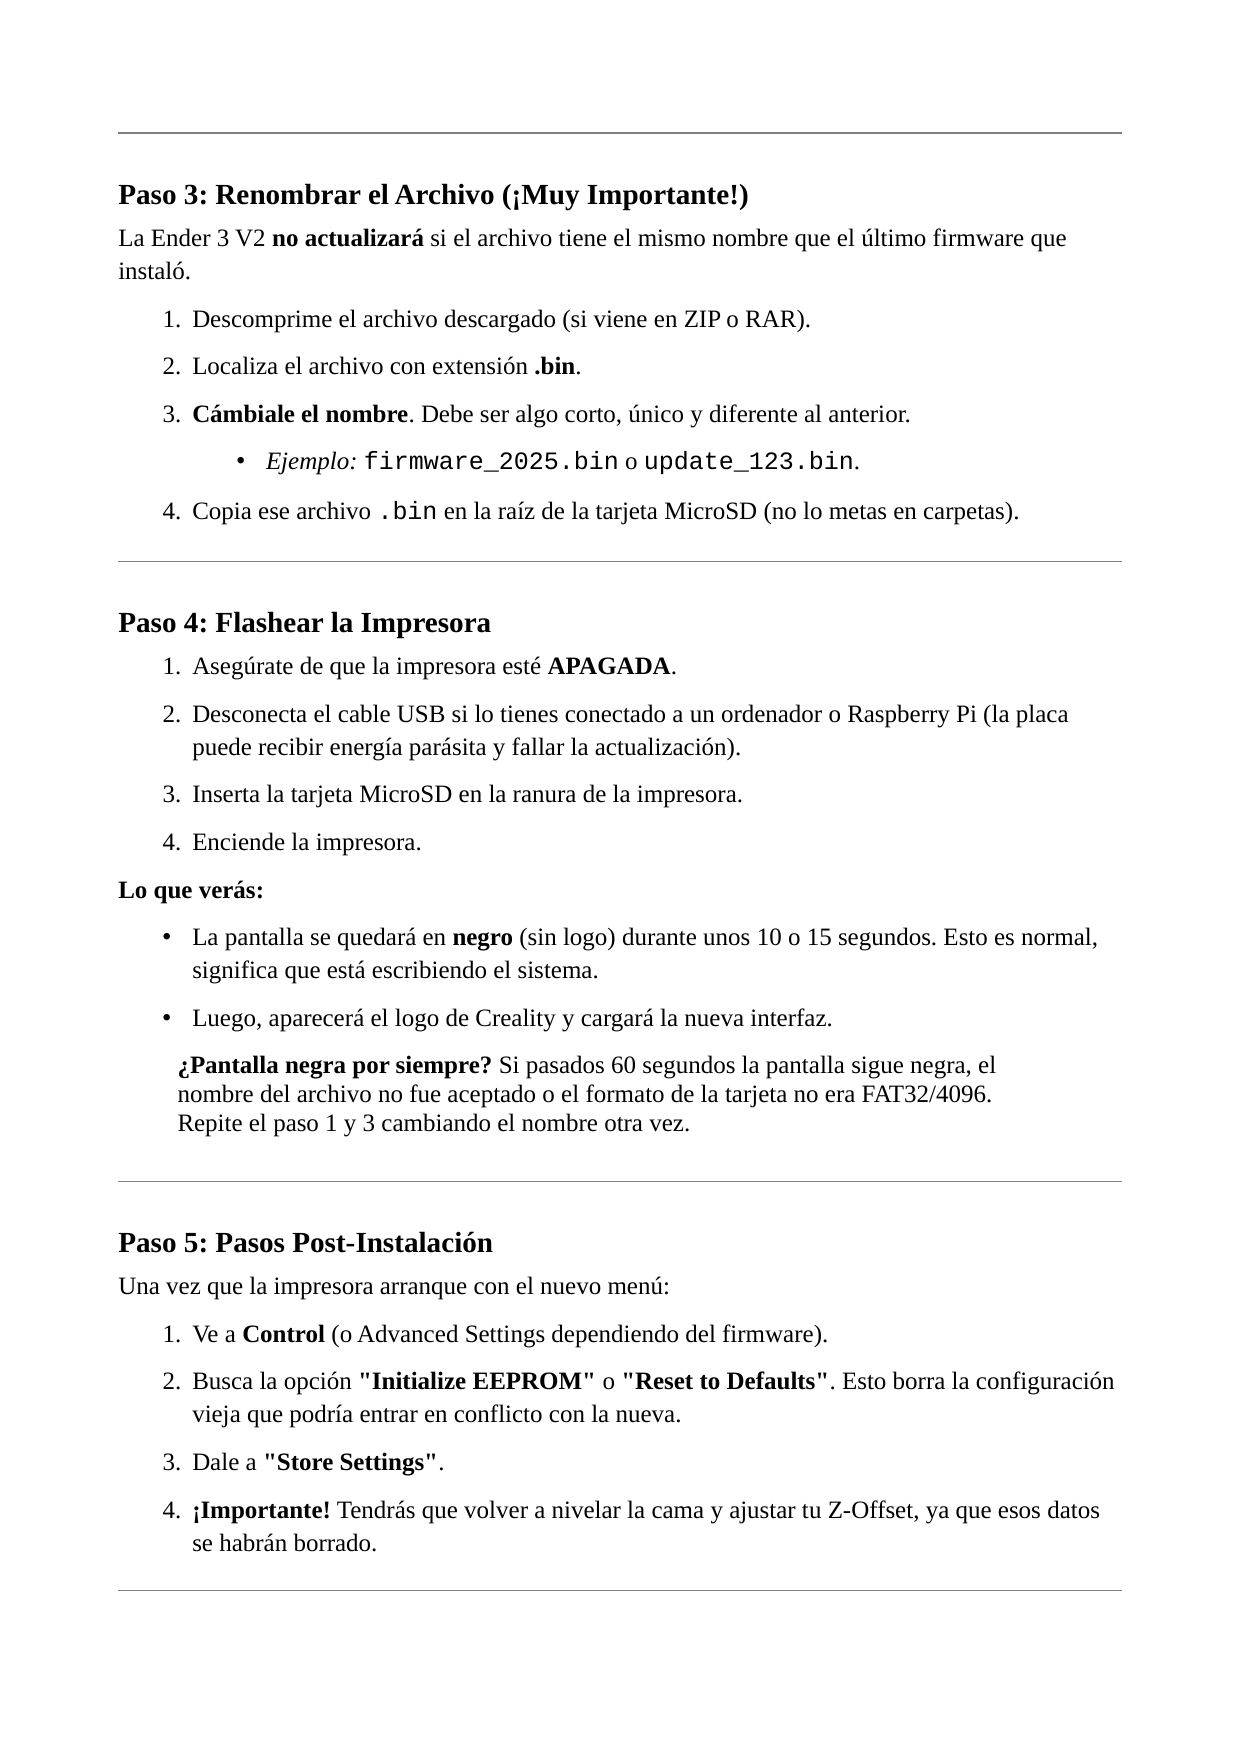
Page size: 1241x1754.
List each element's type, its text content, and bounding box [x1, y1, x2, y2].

list Desconecta el cable USB si lo tienes conectado a un ordenador o Raspberry Pi (la placa puede recibir energía parásita y fallar la actualización). [162, 699, 1122, 761]
list Enciende la impresora. [162, 827, 1122, 856]
list ¡Importante! Tendrás que volver a nivelar la cama y ajustar tu Z-Offset, ya que esos datos se habrán borrado. [162, 1495, 1122, 1556]
list Inserta la tarjeta MicroSD en la ranura de la impresora. [162, 779, 1122, 808]
subtitle Paso 4: Flashear la Impresora [118, 605, 1122, 639]
list Localiza el archivo con extensión .bin. [162, 351, 1122, 380]
text ¿Pantalla negra por siempre? Si pasados 60 segundos la pantalla sigue negra, el nombre del archivo no fue aceptado o el formato de la tarjeta no era FAT32/4096. Repite el paso 1 y 3 cambiando el nombre otra vez. [177, 1051, 1063, 1137]
list Descomprime el archivo descargado (si viene en ZIP o RAR). [162, 304, 1122, 332]
list Luego, aparecerá el logo de Creality y cargará la nueva interfaz. [162, 1003, 1122, 1032]
subtitle Paso 3: Renombrar el Archivo (¡Muy Importante!) [118, 177, 1122, 211]
list La pantalla se quedará en negro (sin logo) durante unos 10 o 15 segundos. Esto es normal, significa que está escribiendo el sistema. [162, 922, 1122, 984]
list Ve a Control (o Advanced Settings dependiendo del firmware). [162, 1319, 1122, 1348]
list Copia ese archivo .bin en la raíz de la tarjeta MicroSD (no lo metas en carpetas). [162, 496, 1122, 527]
text Una vez que la impresora arranque con el nuevo menú: [118, 1271, 1122, 1300]
list Busca la opción "Initialize EEPROM" o "Reset to Defaults". Esto borra la configuración vieja que podría entrar en conflicto con la nueva. [162, 1366, 1122, 1428]
text La Ender 3 V2 no actualizará si el archivo tiene el mismo nombre que el último firmware que instaló. [118, 223, 1122, 285]
list Cámbiale el nombre. Debe ser algo corto, único y diferente al anterior. [162, 399, 1122, 428]
text Lo que verás: [118, 875, 1122, 903]
list Ejemplo: firmware_2025.bin o update_123.bin. [236, 446, 1122, 477]
list Dale a "Store Settings". [162, 1447, 1122, 1476]
list Asegúrate de que la impresora esté APAGADA. [162, 651, 1122, 680]
subtitle Paso 5: Pasos Post-Instalación [118, 1225, 1122, 1259]
